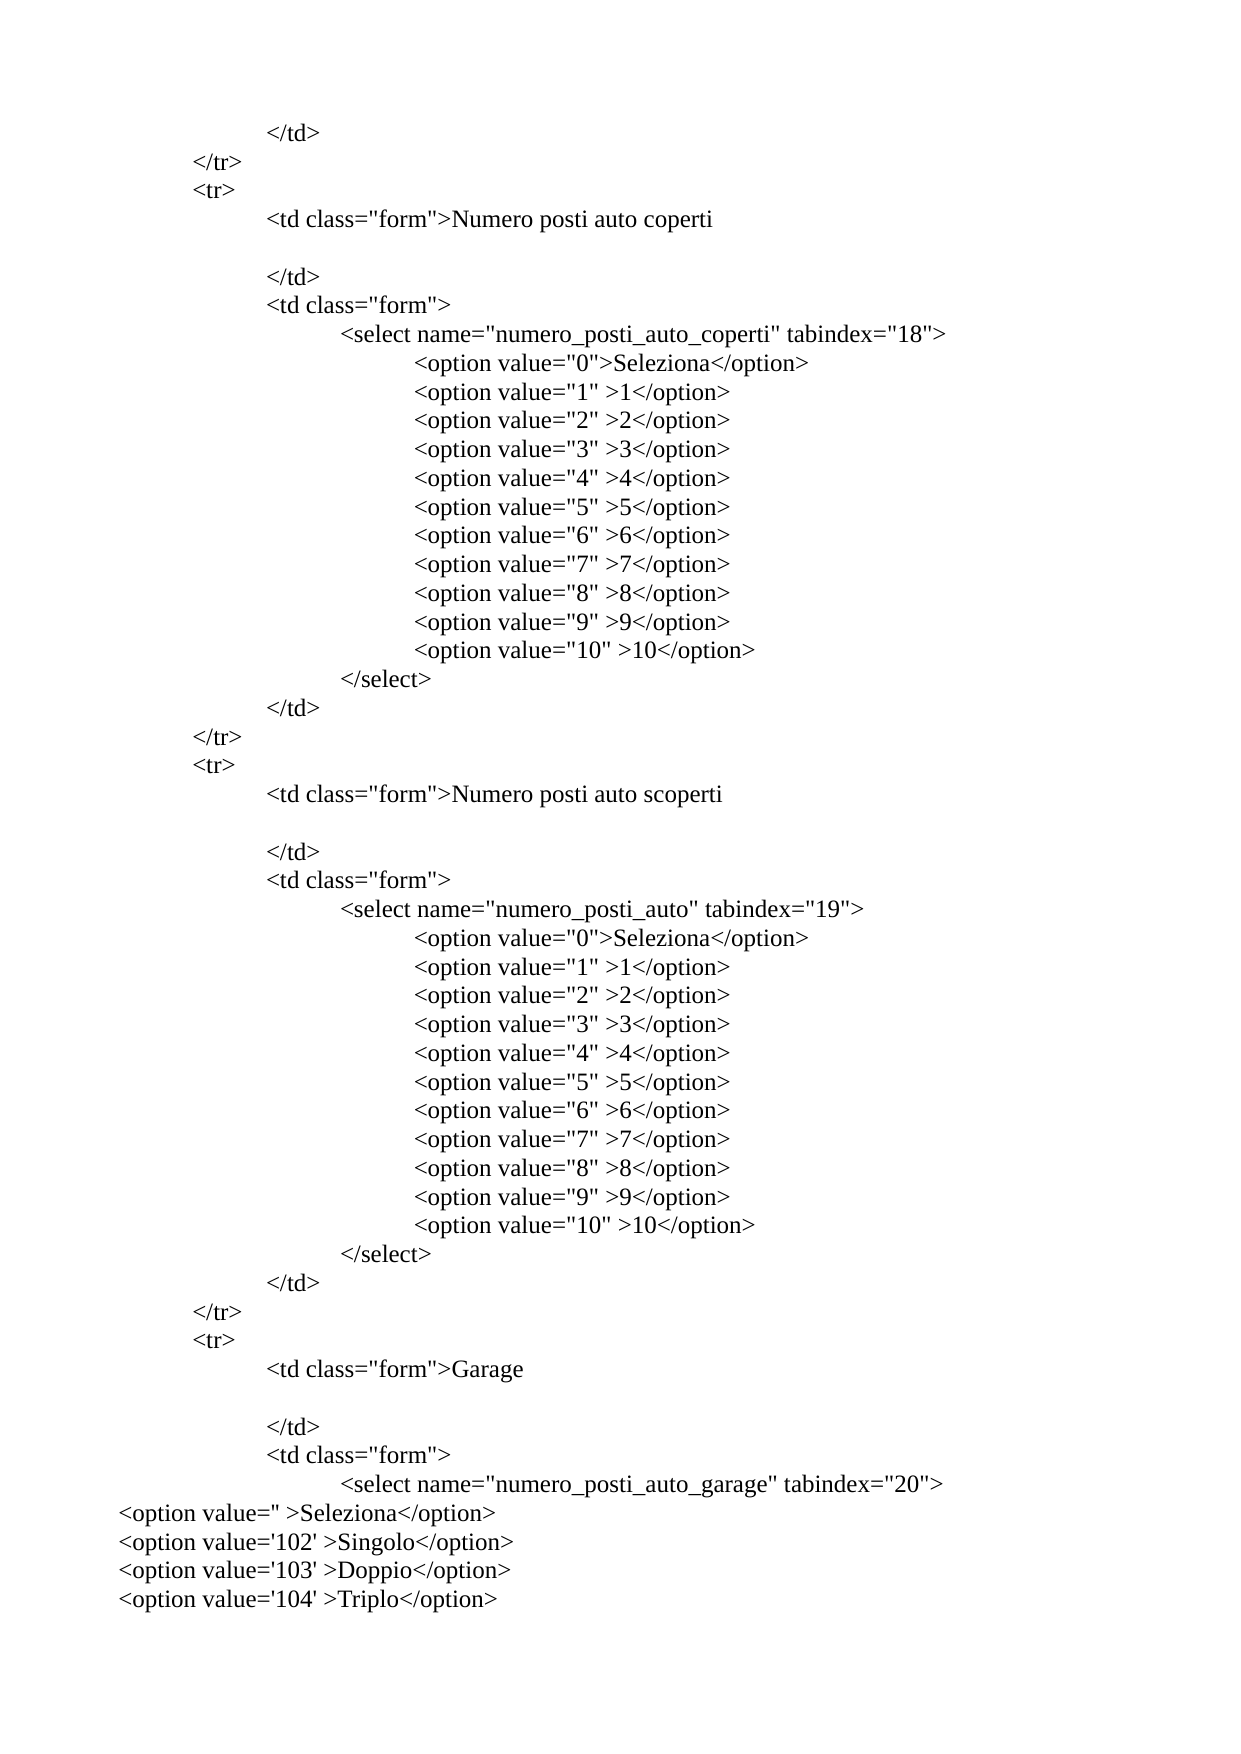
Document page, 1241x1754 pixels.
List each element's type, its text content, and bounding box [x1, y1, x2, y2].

text </td> </tr> <tr> <td class="form">Numero posti auto coperti </td> <td class="form"> <select name="numero_posti_auto_coperti" tabindex="18"> <option value="0">Seleziona</option> <option value="1" >1</option> <option value="2" >2</option> <option value="3" >3</option> <option value="4" >4</option> <option value="5" >5</option> <option value="6" >6</option> <option value="7" >7</option> <option value="8" >8</option> <option value="9" >9</option> <option value="10" >10</option> </select> </td> </tr> <tr> <td class="form">Numero posti auto scoperti </td> <td class="form"> <select name="numero_posti_auto" tabindex="19"> <option value="0">Seleziona</option> <option value="1" >1</option> <option value="2" >2</option> <option value="3" >3</option> <option value="4" >4</option> <option value="5" >5</option> <option value="6" >6</option> <option value="7" >7</option> <option value="8" >8</option> <option value="9" >9</option> <option value="10" >10</option> </select> </td> </tr> <tr> <td class="form">Garage </td> <td class="form"> <select name="numero_posti_auto_garage" tabindex="20"> <option value='' >Seleziona</option> <option value='102' >Singolo</option> <option value='103' >Doppio</option> <option value='104' >Triplo</option> [118, 118, 1122, 1613]
